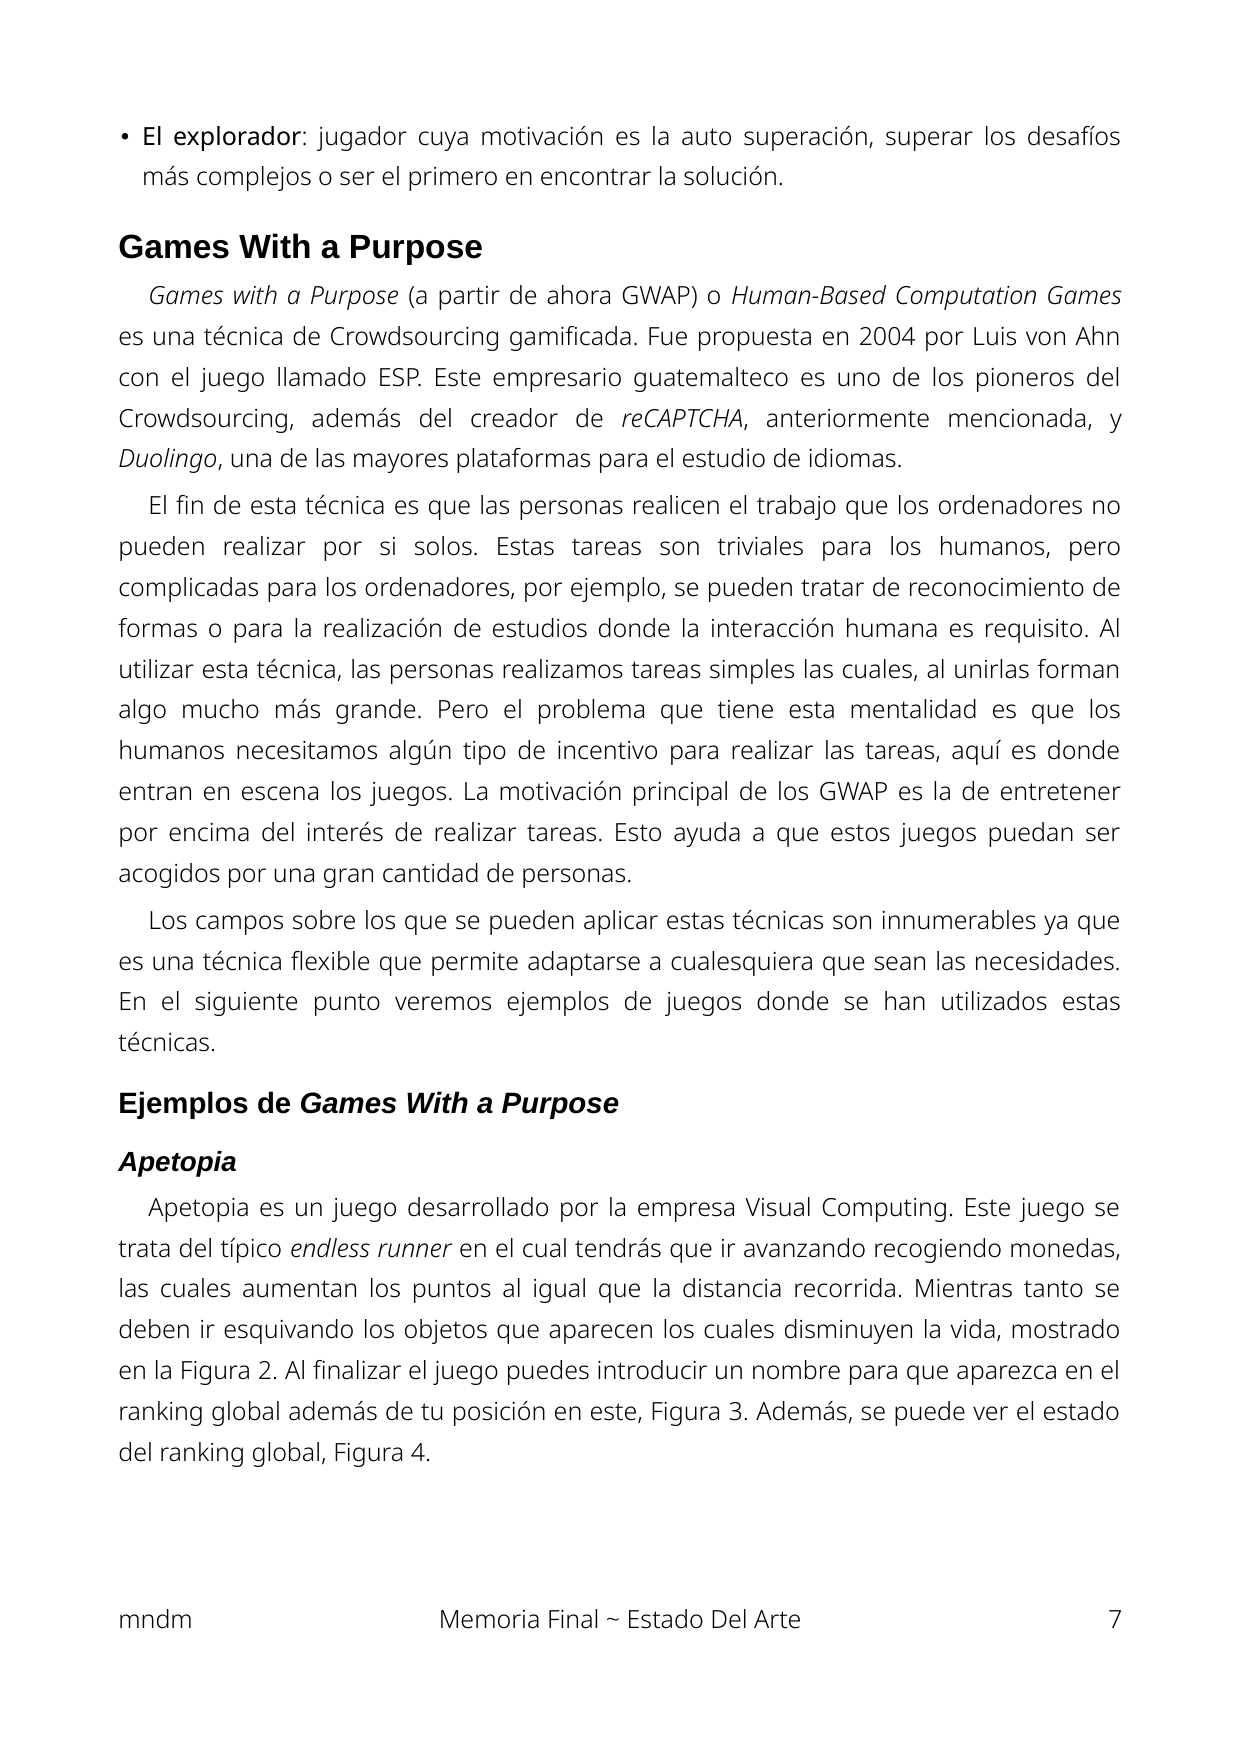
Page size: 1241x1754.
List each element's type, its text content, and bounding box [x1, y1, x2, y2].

text El fin de esta técnica es que las personas realicen el trabajo que los ordenadores no pueden realizar por si solos. Estas tareas son triviales para los humanos, pero complicadas para los ordenadores, por ejemplo, se pueden tratar de reconocimiento de formas o para la realización de estudios donde la interacción humana es requisito. Al utilizar esta técnica, las personas realizamos tareas simples las cuales, al unirlas forman algo mucho más grande. Pero el problema que tiene esta mentalidad es que los humanos necesitamos algún tipo de incentivo para realizar las tareas, aquí es donde entran en escena los juegos. La motivación principal de los GWAP es la de entretener por encima del interés de realizar tareas. Esto ayuda a que estos juegos puedan ser acogidos por una gran cantidad de personas. [118, 488, 1122, 889]
text Games with a Purpose (a partir de ahora GWAP) o Human-Based Computation Games es una técnica de Crowdsourcing gamificada. Fue propuesta en 2004 por Luis von Ahn con el juego llamado ESP. Este empresario guatemalteco es uno de los pioneros del Crowdsourcing, además del creador de reCAPTCHA, anteriormente mencionada, y Duolingo, una de las mayores plataformas para el estudio de idiomas. [118, 278, 1122, 475]
subtitle Apetopia [118, 1145, 1122, 1177]
list El explorador: jugador cuya motivación es la auto superación, superar los desafíos más complejos o ser el primero en encontrar la solución. [121, 118, 1122, 193]
subtitle Ejemplos de Games With a Purpose [118, 1086, 1122, 1120]
subtitle Games With a Purpose [118, 227, 1122, 265]
text Apetopia es un juego desarrollado por la empresa Visual Computing. Este juego se trata del típico endless runner en el cual tendrás que ir avanzando recogiendo monedas, las cuales aumentan los puntos al igual que la distancia recorrida. Mientras tanto se deben ir esquivando los objetos que aparecen los cuales disminuyen la vida, mostrado en la Figura 2. Al finalizar el juego puedes introducir un nombre para que aparezca en el ranking global además de tu posición en este, Figura 3. Además, se puede ver el estado del ranking global, Figura 4. [118, 1189, 1122, 1468]
text Los campos sobre los que se pueden aplicar estas técnicas son innumerables ya que es una técnica flexible que permite adaptarse a cualesquiera que sean las necesidades. En el siguiente punto veremos ejemplos de juegos donde se han utilizados estas técnicas. [118, 902, 1122, 1059]
